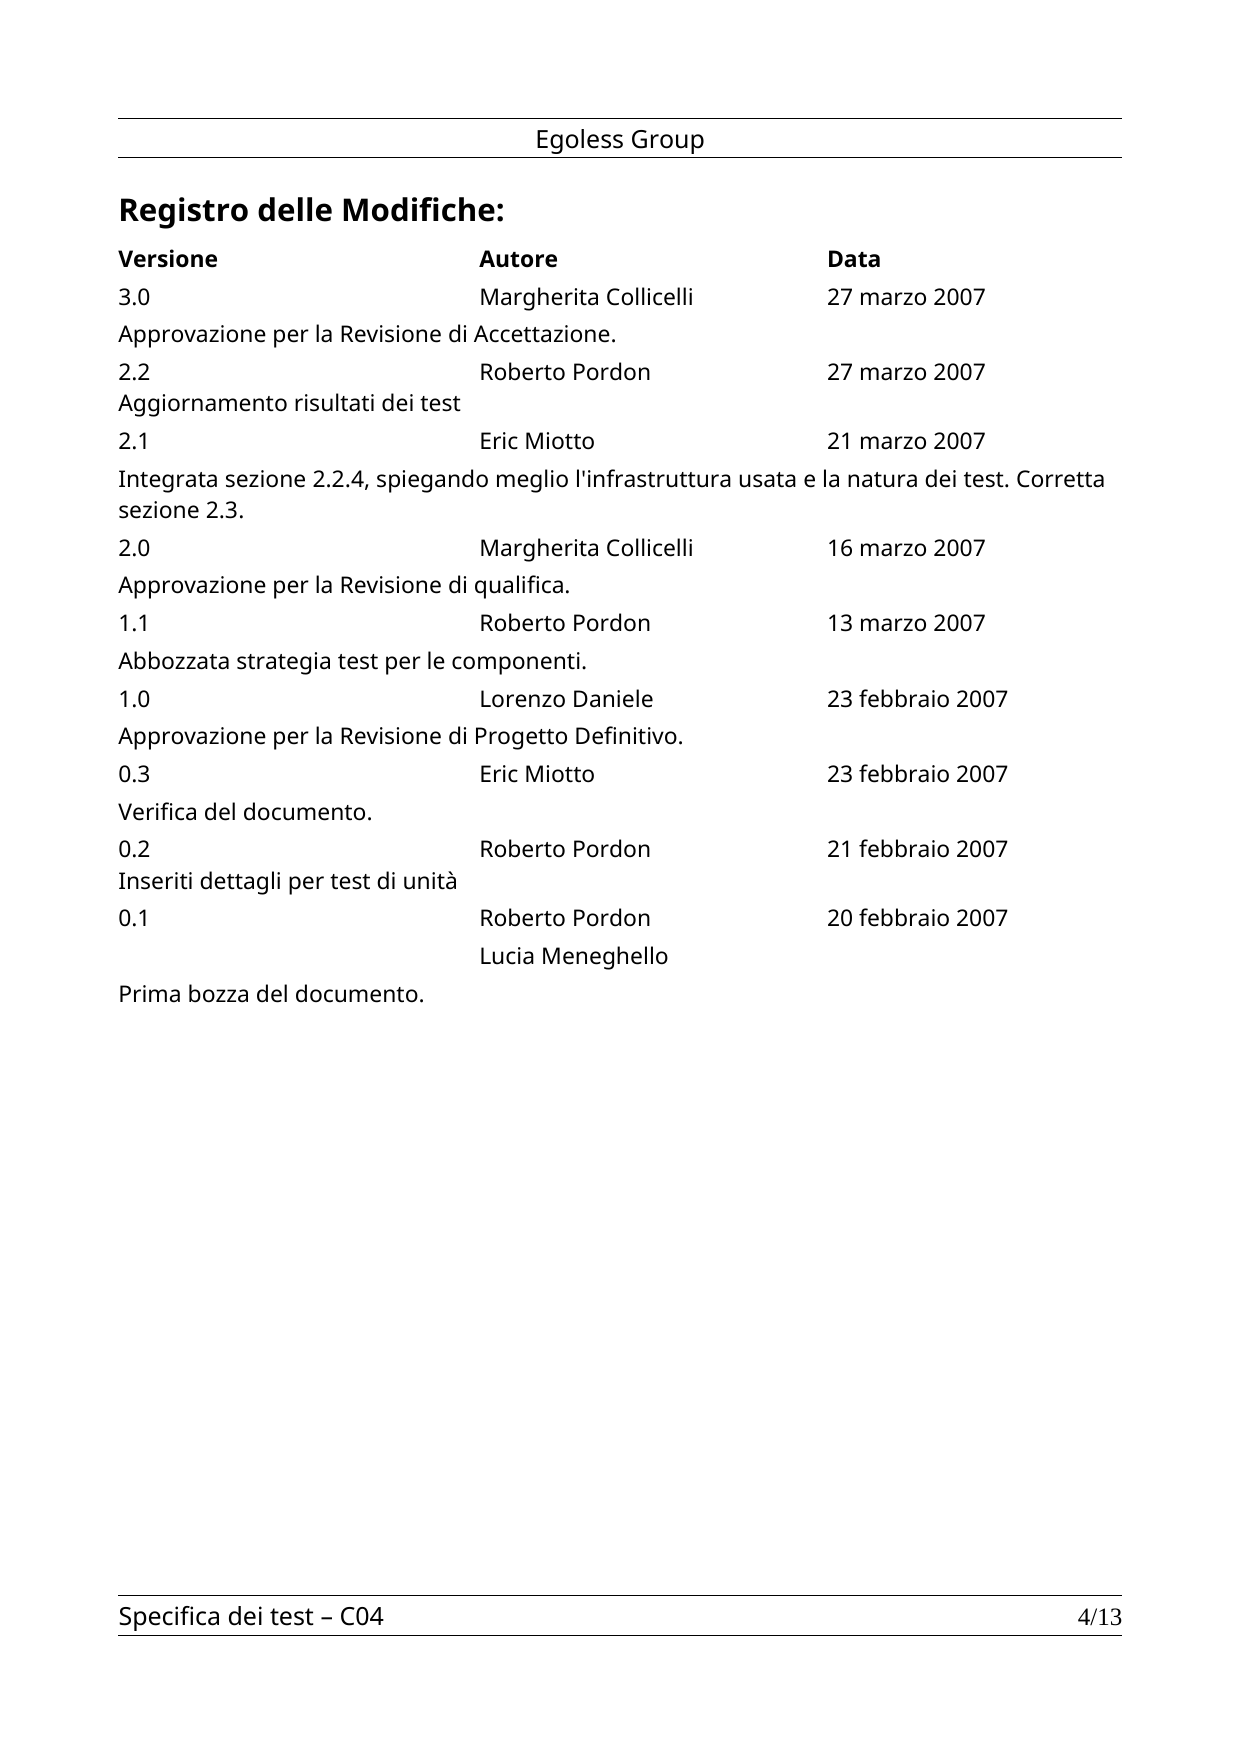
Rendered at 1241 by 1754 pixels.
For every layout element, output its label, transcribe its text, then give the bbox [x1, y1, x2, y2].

text Integrata sezione 2.2.4, spiegando meglio l'infrastruttura usata e la natura dei test. Corretta sezione 2.3. [118, 463, 1122, 525]
text Verifica del documento. [118, 796, 1122, 827]
text Registro delle Modifiche: [118, 188, 1122, 231]
text 0.1 Roberto Pordon 20 febbraio 2007 [118, 902, 1122, 934]
text 0.2 Roberto Pordon 21 febbraio 2007 Inseriti dettagli per test di unità [118, 833, 1122, 896]
text 3.0 Margherita Collicelli 27 marzo 2007 [118, 281, 1122, 312]
text 1.0 Lorenzo Daniele 23 febbraio 2007 [118, 683, 1122, 714]
text Approvazione per la Revisione di Accettazione. [118, 318, 1122, 350]
text Approvazione per la Revisione di qualifica. [118, 569, 1122, 601]
text Lucia Meneghello [118, 940, 1122, 971]
text Versione Autore Data [118, 243, 1122, 274]
text 1.1 Roberto Pordon 13 marzo 2007 [118, 607, 1122, 638]
text Prima bozza del documento. [118, 978, 1122, 1009]
text 2.2 Roberto Pordon 27 marzo 2007 Aggiornamento risultati dei test [118, 356, 1122, 419]
text 0.3 Eric Miotto 23 febbraio 2007 [118, 758, 1122, 789]
text 2.0 Margherita Collicelli 16 marzo 2007 [118, 532, 1122, 563]
text 2.1 Eric Miotto 21 marzo 2007 [118, 425, 1122, 456]
text Abbozzata strategia test per le componenti. [118, 645, 1122, 676]
text Approvazione per la Revisione di Progetto Definitivo. [118, 720, 1122, 752]
